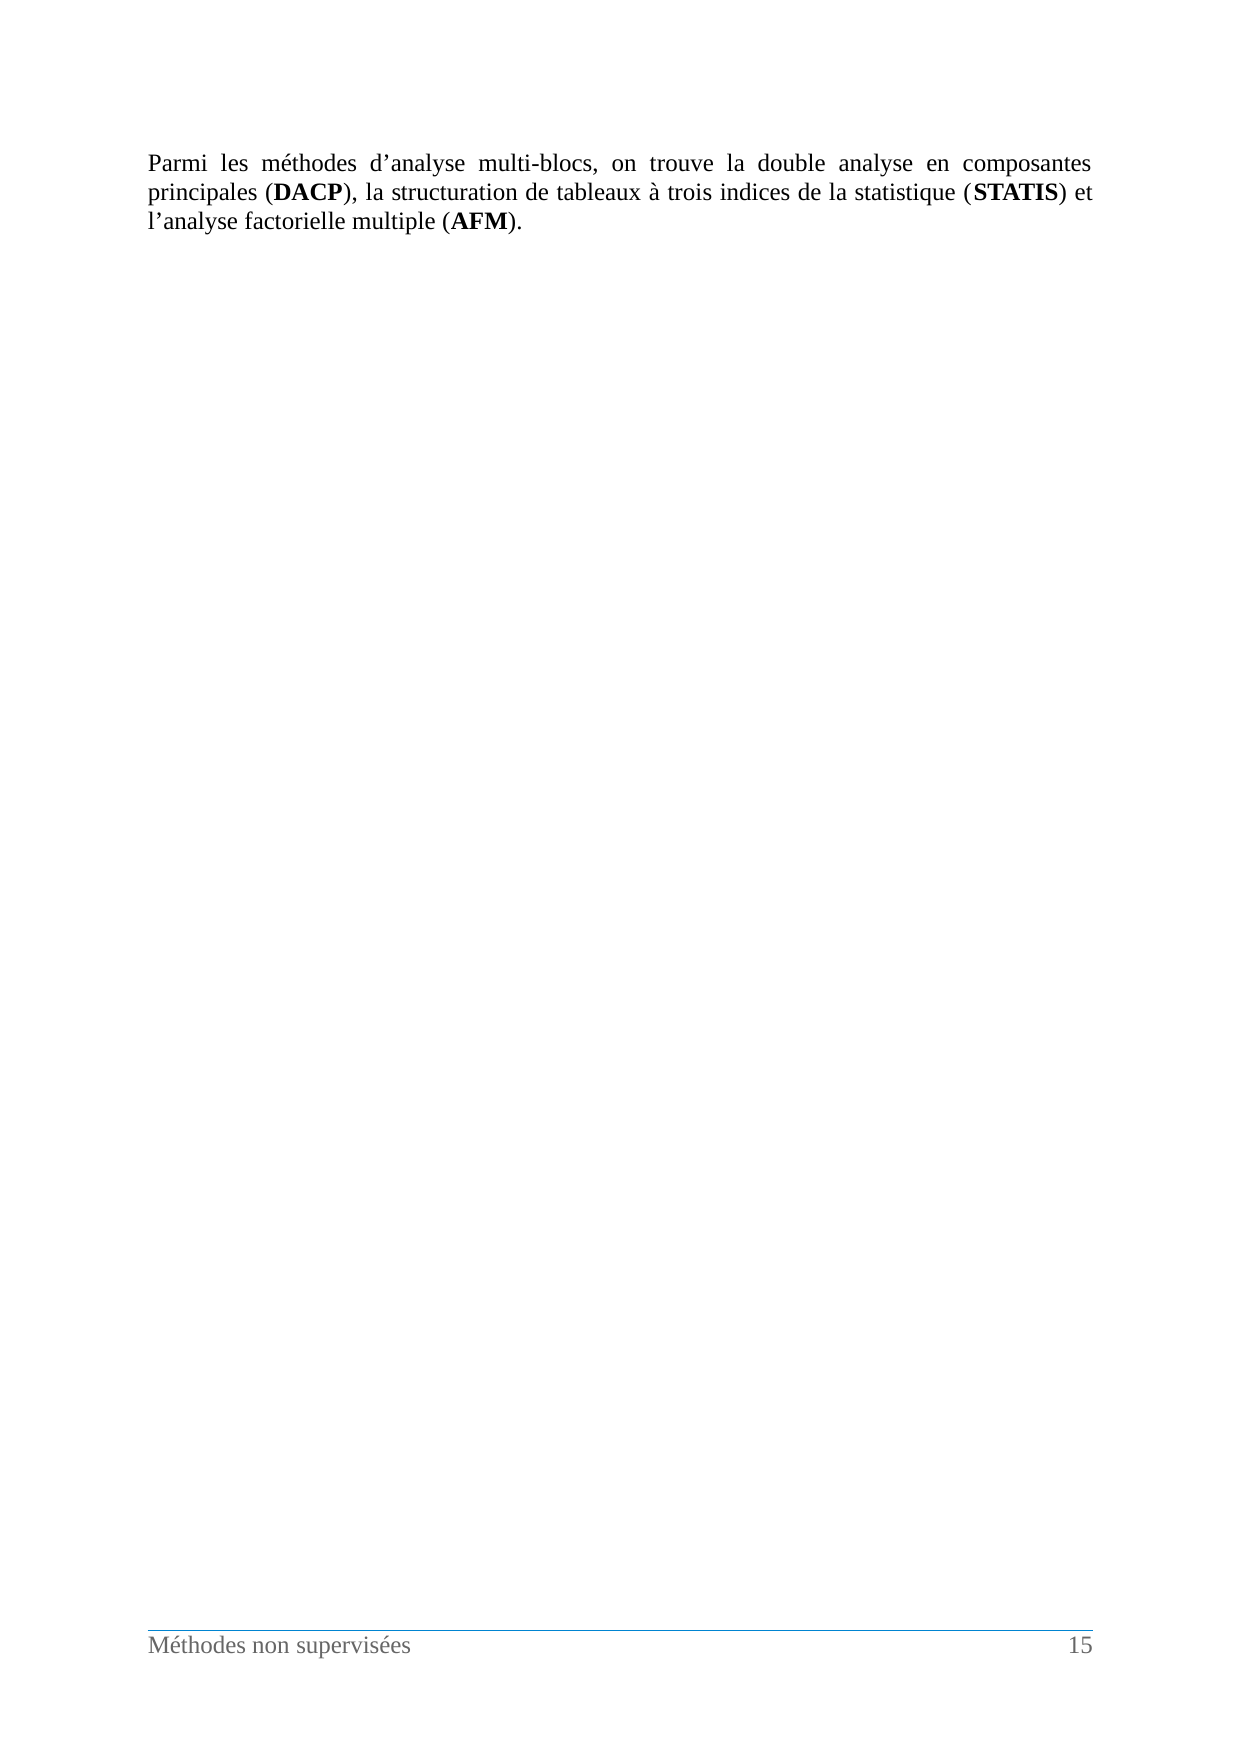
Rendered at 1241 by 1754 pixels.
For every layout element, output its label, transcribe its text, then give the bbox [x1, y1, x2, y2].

text Parmi les méthodes d’analyse multi-blocs, on trouve la double analyse en composantes principales (DACP), la structuration de tableaux à trois indices de la statistique (STATIS) et l’analyse factorielle multiple (AFM). [148, 148, 1093, 235]
